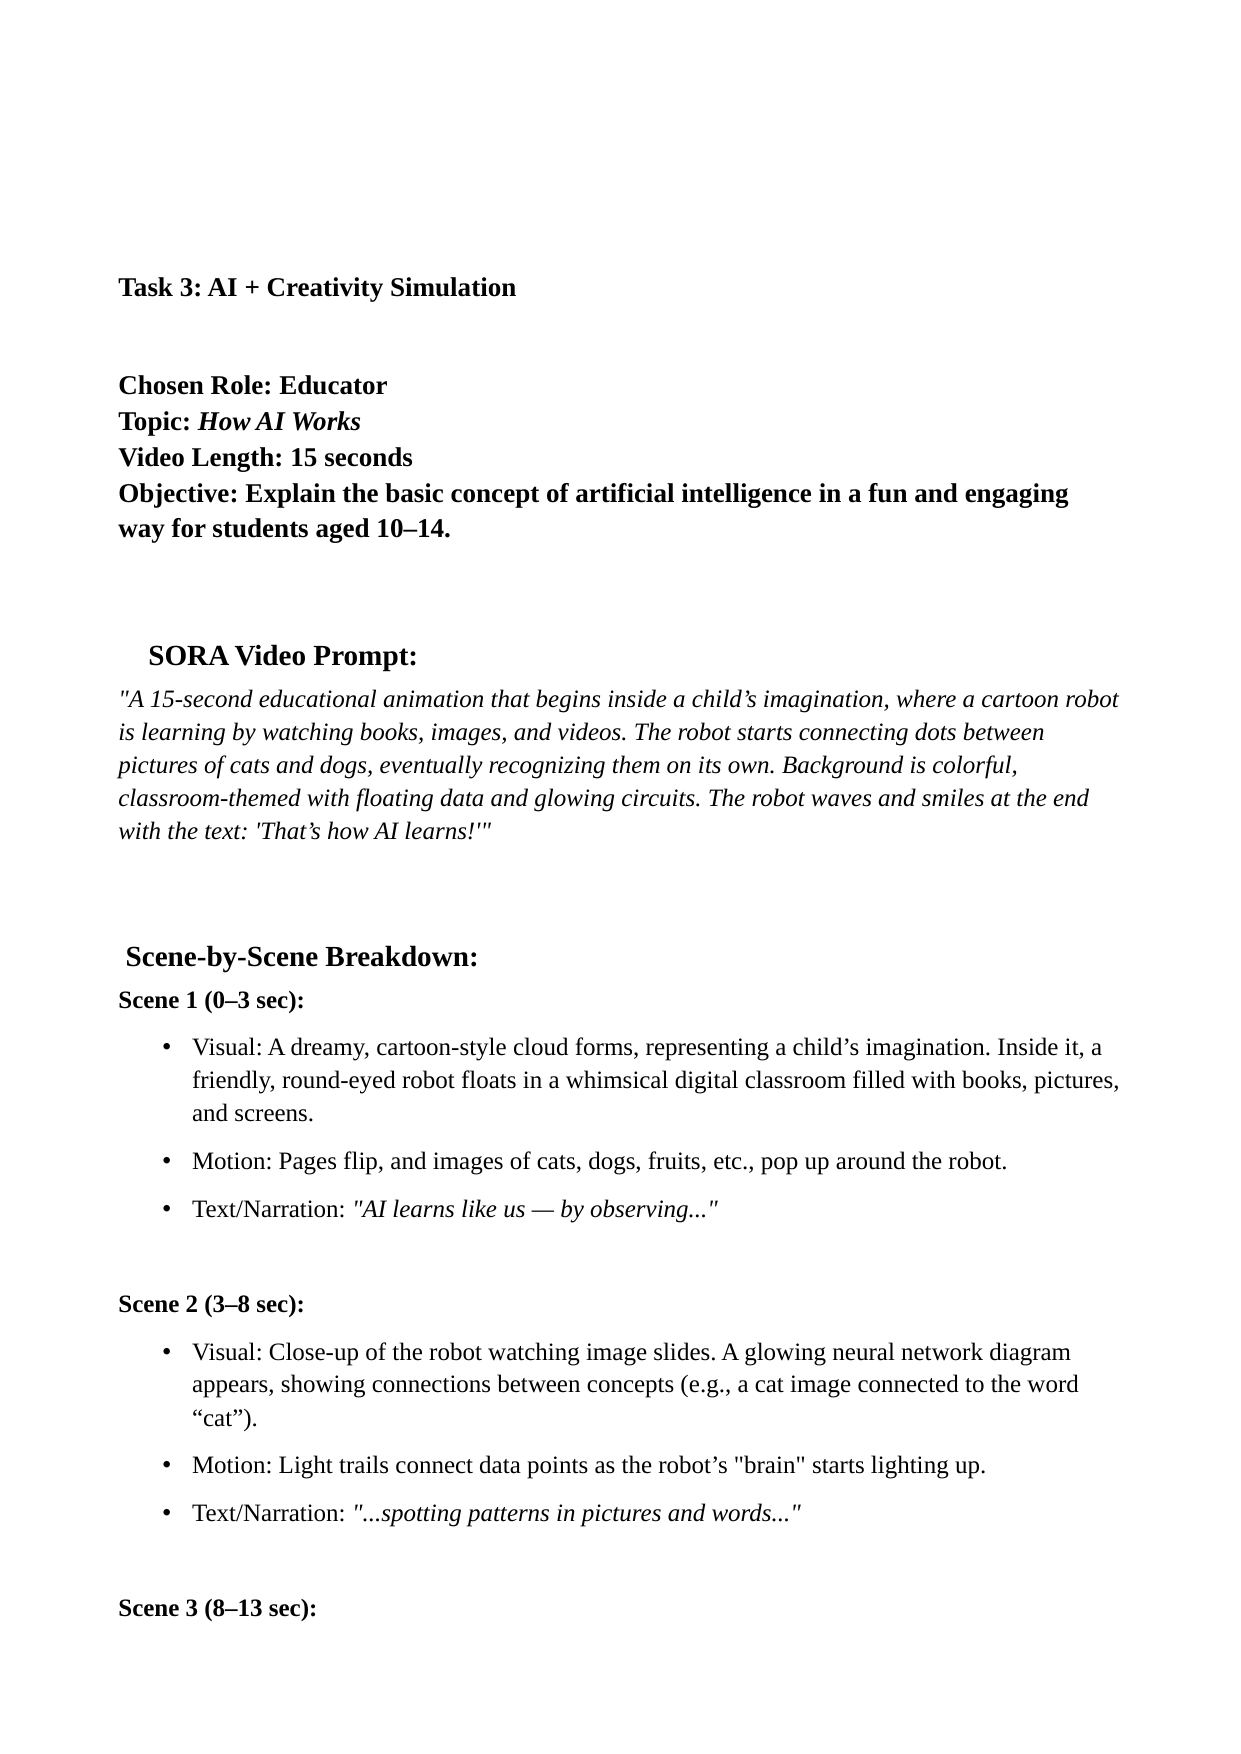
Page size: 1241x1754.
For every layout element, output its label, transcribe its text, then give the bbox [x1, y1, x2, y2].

list Text/Narration: "...spotting patterns in pictures and words..." [162, 1498, 1122, 1527]
list Visual: Close-up of the robot watching image slides. A glowing neural network diagram appears, showing connections between concepts (e.g., a cat image connected to the word “cat”). [162, 1337, 1122, 1431]
text Scene 1 (0–3 sec): [118, 985, 1122, 1014]
list Text/Narration: "AI learns like us — by observing..." [162, 1194, 1122, 1222]
text Scene 3 (8–13 sec): [118, 1593, 1122, 1622]
list Motion: Pages flip, and images of cats, dogs, fruits, etc., pop up around the robot. [162, 1146, 1122, 1175]
list Visual: A dreamy, cartoon-style cloud forms, representing a child’s imagination. Inside it, a friendly, round-eyed robot floats in a whimsical digital classroom filled with books, pictures, and screens. [162, 1032, 1122, 1127]
text "A 15-second educational animation that begins inside a child’s imagination, where a cartoon robot is learning by watching books, images, and videos. The robot starts connecting dots between pictures of cats and dogs, eventually recognizing them on its own. Background is colorful, classroom-themed with floating data and glowing circuits. The robot waves and smiles at the end with the text: 'That’s how AI learns!'" [118, 684, 1122, 845]
subtitle Scene-by-Scene Breakdown: [118, 939, 1122, 972]
text Scene 2 (3–8 sec): [118, 1289, 1122, 1318]
text Task 3: AI + Creativity Simulation [118, 272, 1122, 303]
text Chosen Role: Educator Topic: How AI Works Video Length: 15 seconds Objective: Explain the basic concept of artificial intelligence in a fun and engaging way for students aged 10–14. [118, 369, 1122, 543]
subtitle 🎥 SORA Video Prompt: [118, 638, 1122, 671]
list Motion: Light trails connect data points as the robot’s "brain" starts lighting up. [162, 1450, 1122, 1479]
